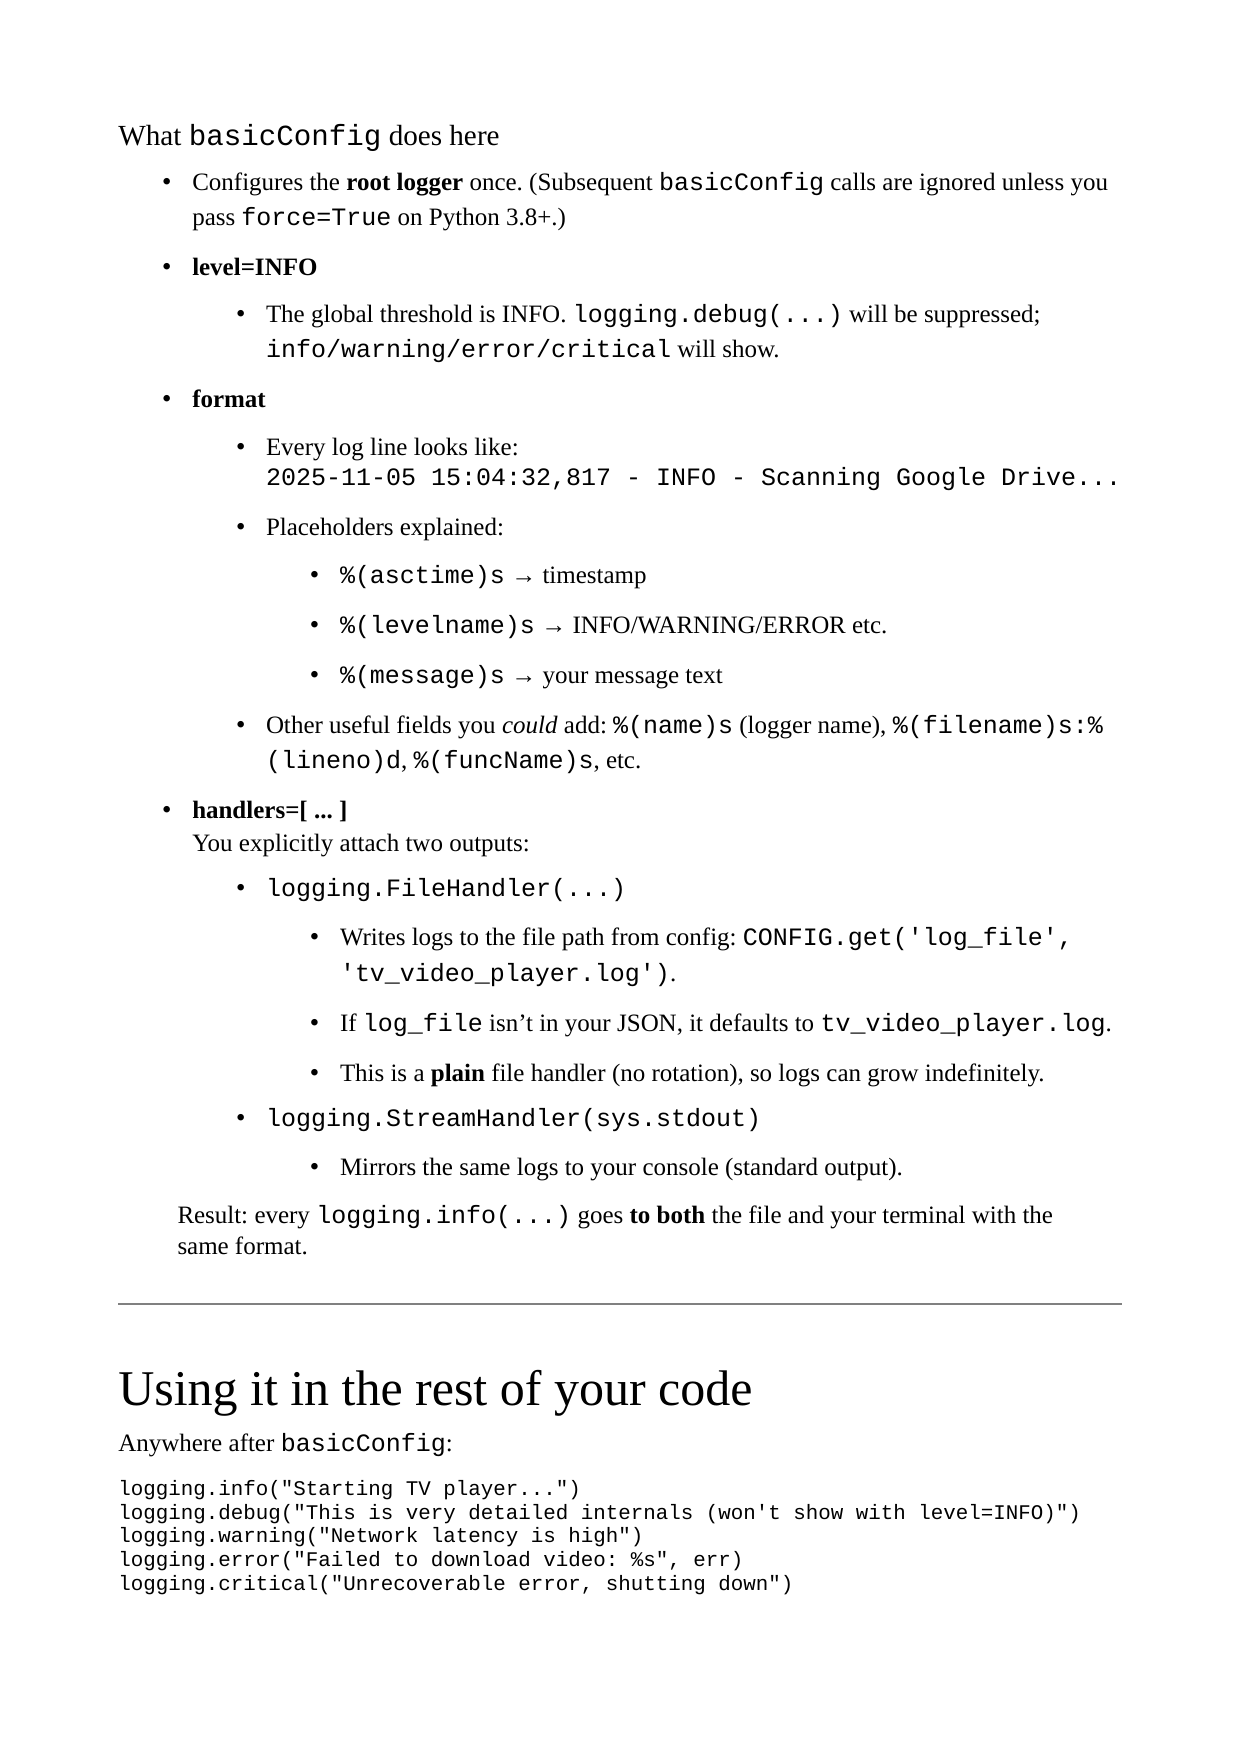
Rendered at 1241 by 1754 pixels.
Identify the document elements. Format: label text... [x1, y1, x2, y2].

list Every log line looks like: 2025-11-05 15:04:32,817 - INFO - Scanning Google Drive... [236, 432, 1122, 493]
list If log_file isn’t in your JSON, it defaults to tv_video_player.log. [310, 1008, 1122, 1038]
list Writes logs to the file path from config: CONFIG.get('log_file', 'tv_video_player.log'). [310, 922, 1122, 988]
list %(message)s → your message text [310, 660, 1122, 691]
list Placeholders explained: [236, 512, 1122, 541]
list handlers=[ ... ] You explicitly attach two outputs: [162, 795, 1122, 857]
list logging.FileHandler(...) [236, 875, 1122, 904]
list format [162, 384, 1122, 413]
list Configures the root logger once. (Subsequent basicConfig calls are ignored unless you pass force=True on Python 3.8+.) [162, 167, 1122, 233]
list Other useful fields you could add: %(name)s (logger name), %(filename)s:%(lineno)d, %(funcName)s, etc. [236, 710, 1122, 776]
text logging.info("Starting TV player...") [118, 1478, 1122, 1502]
list This is a plain file handler (no rotation), so logs can grow indefinitely. [310, 1058, 1122, 1086]
subtitle What basicConfig does here [118, 118, 1122, 154]
subtitle Using it in the rest of your code [118, 1358, 1122, 1416]
text logging.critical("Unrecoverable error, shutting down") [118, 1573, 1122, 1596]
text logging.error("Failed to download video: %s", err) [118, 1549, 1122, 1573]
list %(levelname)s → INFO/WARNING/ERROR etc. [310, 610, 1122, 641]
list logging.StreamHandler(sys.stdout) [236, 1105, 1122, 1133]
text Anywhere after basicConfig: [118, 1428, 1122, 1459]
list The global threshold is INFO. logging.debug(...) will be suppressed; info/warning/error/critical will show. [236, 299, 1122, 365]
list %(asctime)s → timestamp [310, 560, 1122, 591]
text logging.warning("Network latency is high") [118, 1526, 1122, 1549]
list level=INFO [162, 252, 1122, 281]
text logging.debug("This is very detailed internals (won't show with level=INFO)") [118, 1502, 1122, 1526]
text Result: every logging.info(...) goes to both the file and your terminal with the same format. [177, 1200, 1063, 1259]
list Mirrors the same logs to your console (standard output). [310, 1152, 1122, 1181]
